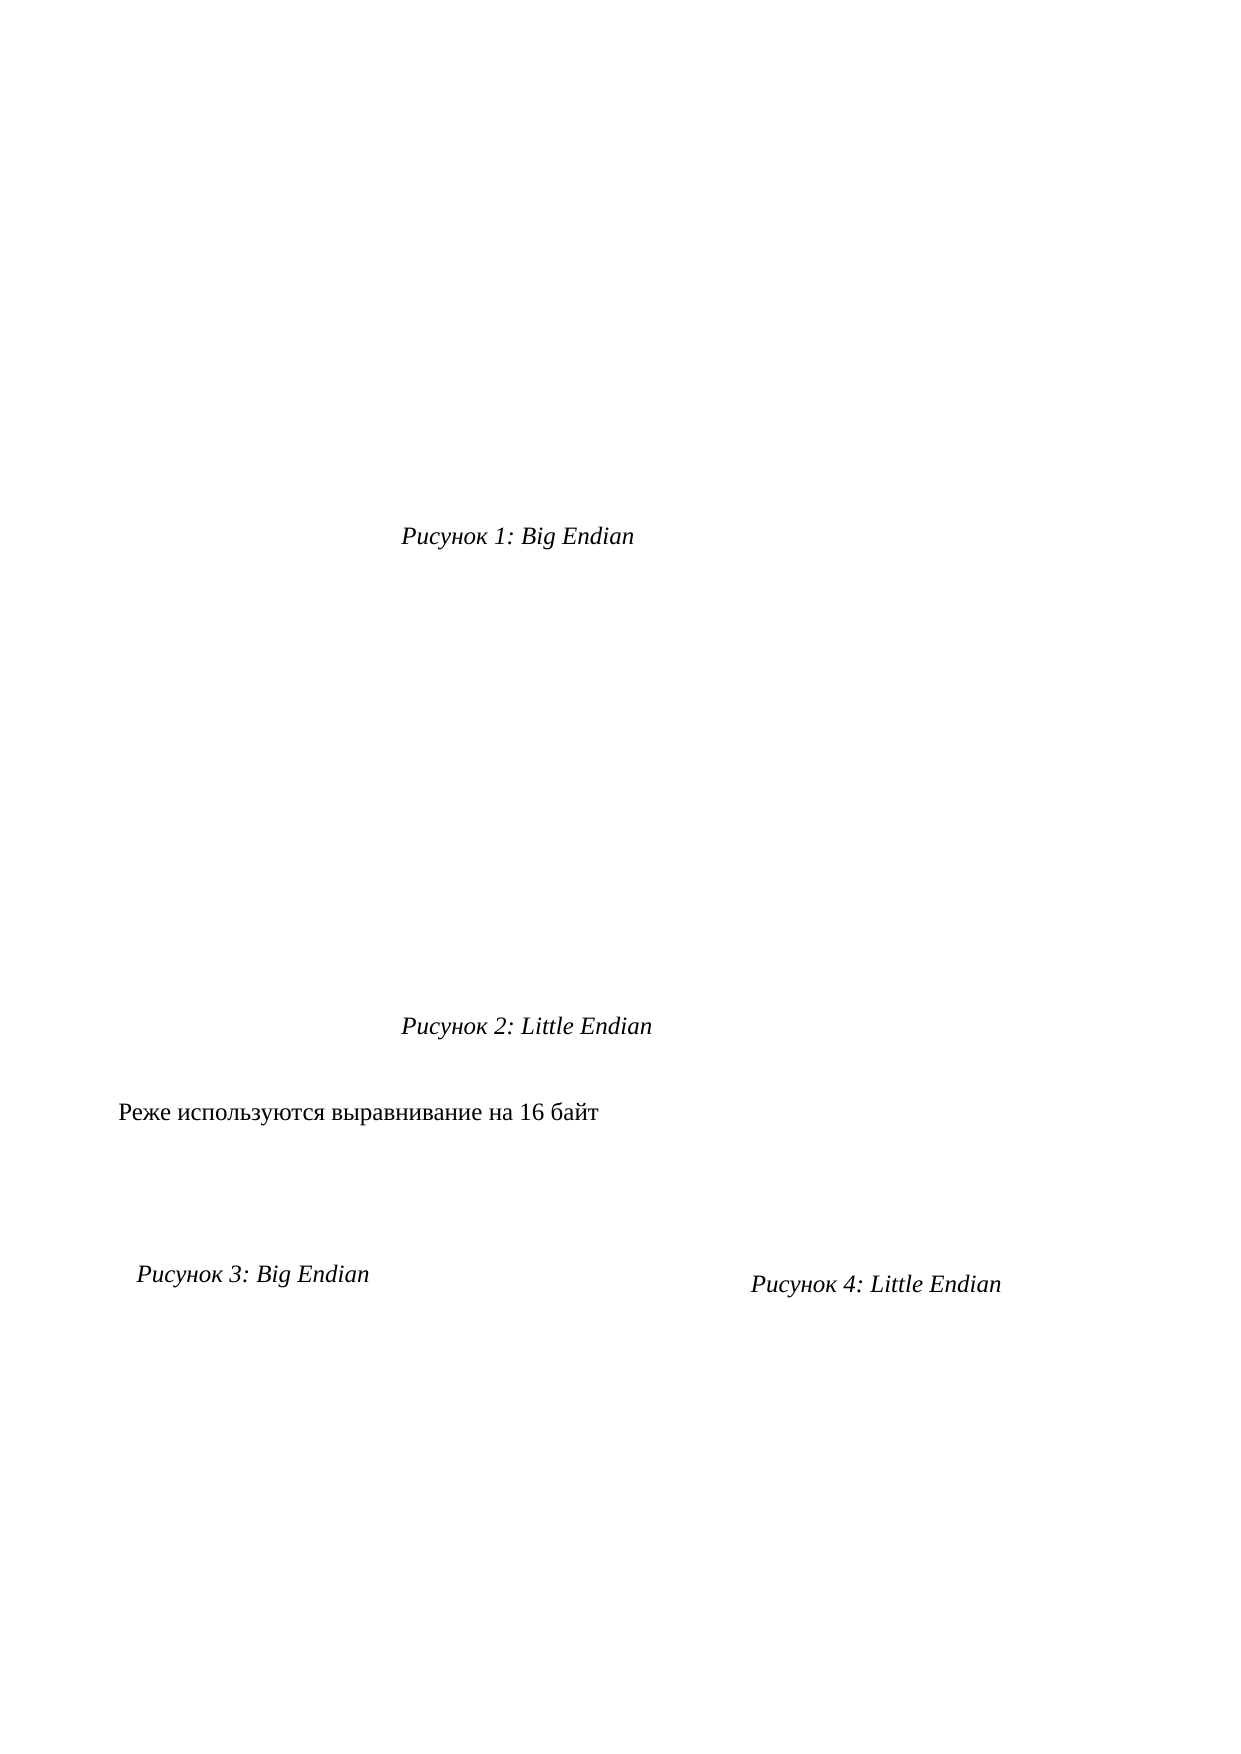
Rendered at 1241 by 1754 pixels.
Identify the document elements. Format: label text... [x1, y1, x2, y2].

text [136, 1146, 444, 1159]
text Рисунок 2: Little Endian [401, 620, 839, 1039]
text Рисунок 4: Little Endian [751, 1170, 1046, 1298]
text Реже используются выравнивание на 16 байт [118, 1097, 1122, 1126]
text Рисунок 1: Big Endian [401, 131, 839, 550]
text Рисунок 3: Big Endian [136, 1159, 444, 1287]
